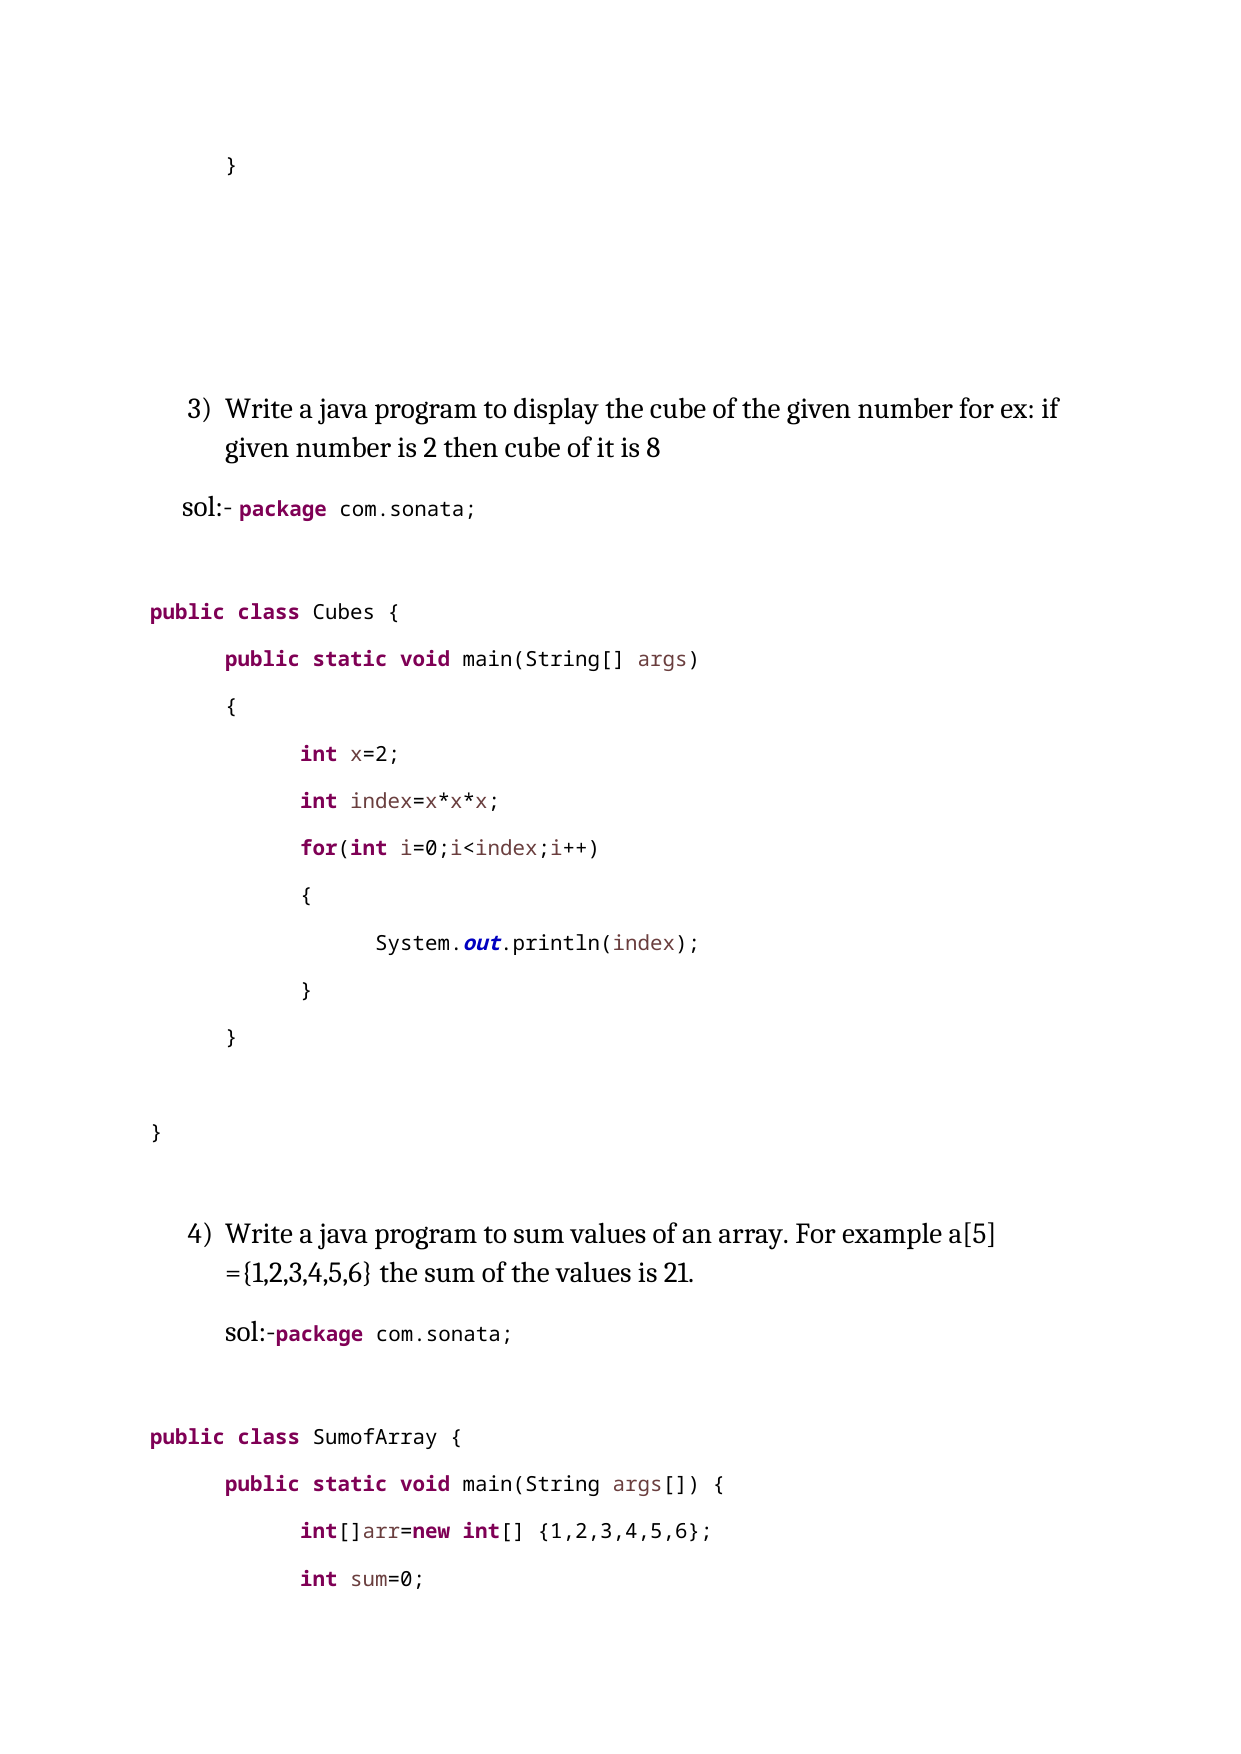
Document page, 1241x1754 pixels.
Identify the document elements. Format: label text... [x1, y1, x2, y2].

text public static void main(String[] args) [150, 644, 1090, 672]
text int index=x*x*x; [150, 786, 1090, 814]
list Write a java program to display the cube of the given number for ex: if given number is 2 then cube of it is 8 [187, 392, 1090, 464]
text public static void main(String args[]) { [150, 1469, 1090, 1498]
text { [150, 881, 1090, 909]
text } [150, 1117, 1090, 1145]
text int x=2; [150, 739, 1090, 767]
text public class SumofArray { [150, 1422, 1090, 1450]
text int[]arr=new int[] {1,2,3,4,5,6}; [150, 1516, 1090, 1545]
list Write a java program to sum values of an array. For example a[5] ={1,2,3,4,5,6} the sum of the values is 21. [187, 1217, 1090, 1289]
text } [150, 150, 1090, 178]
text { [150, 691, 1090, 720]
text } [150, 975, 1090, 1003]
text for(int i=0;i<index;i++) [150, 833, 1090, 862]
text public class Cubes { [150, 597, 1090, 625]
text int sum=0; [150, 1564, 1090, 1592]
list sol:- package com.sonata; [150, 490, 1090, 524]
text } [150, 1022, 1090, 1051]
text System.out.println(index); [150, 928, 1090, 956]
list sol:-package com.sonata; [187, 1315, 1090, 1349]
